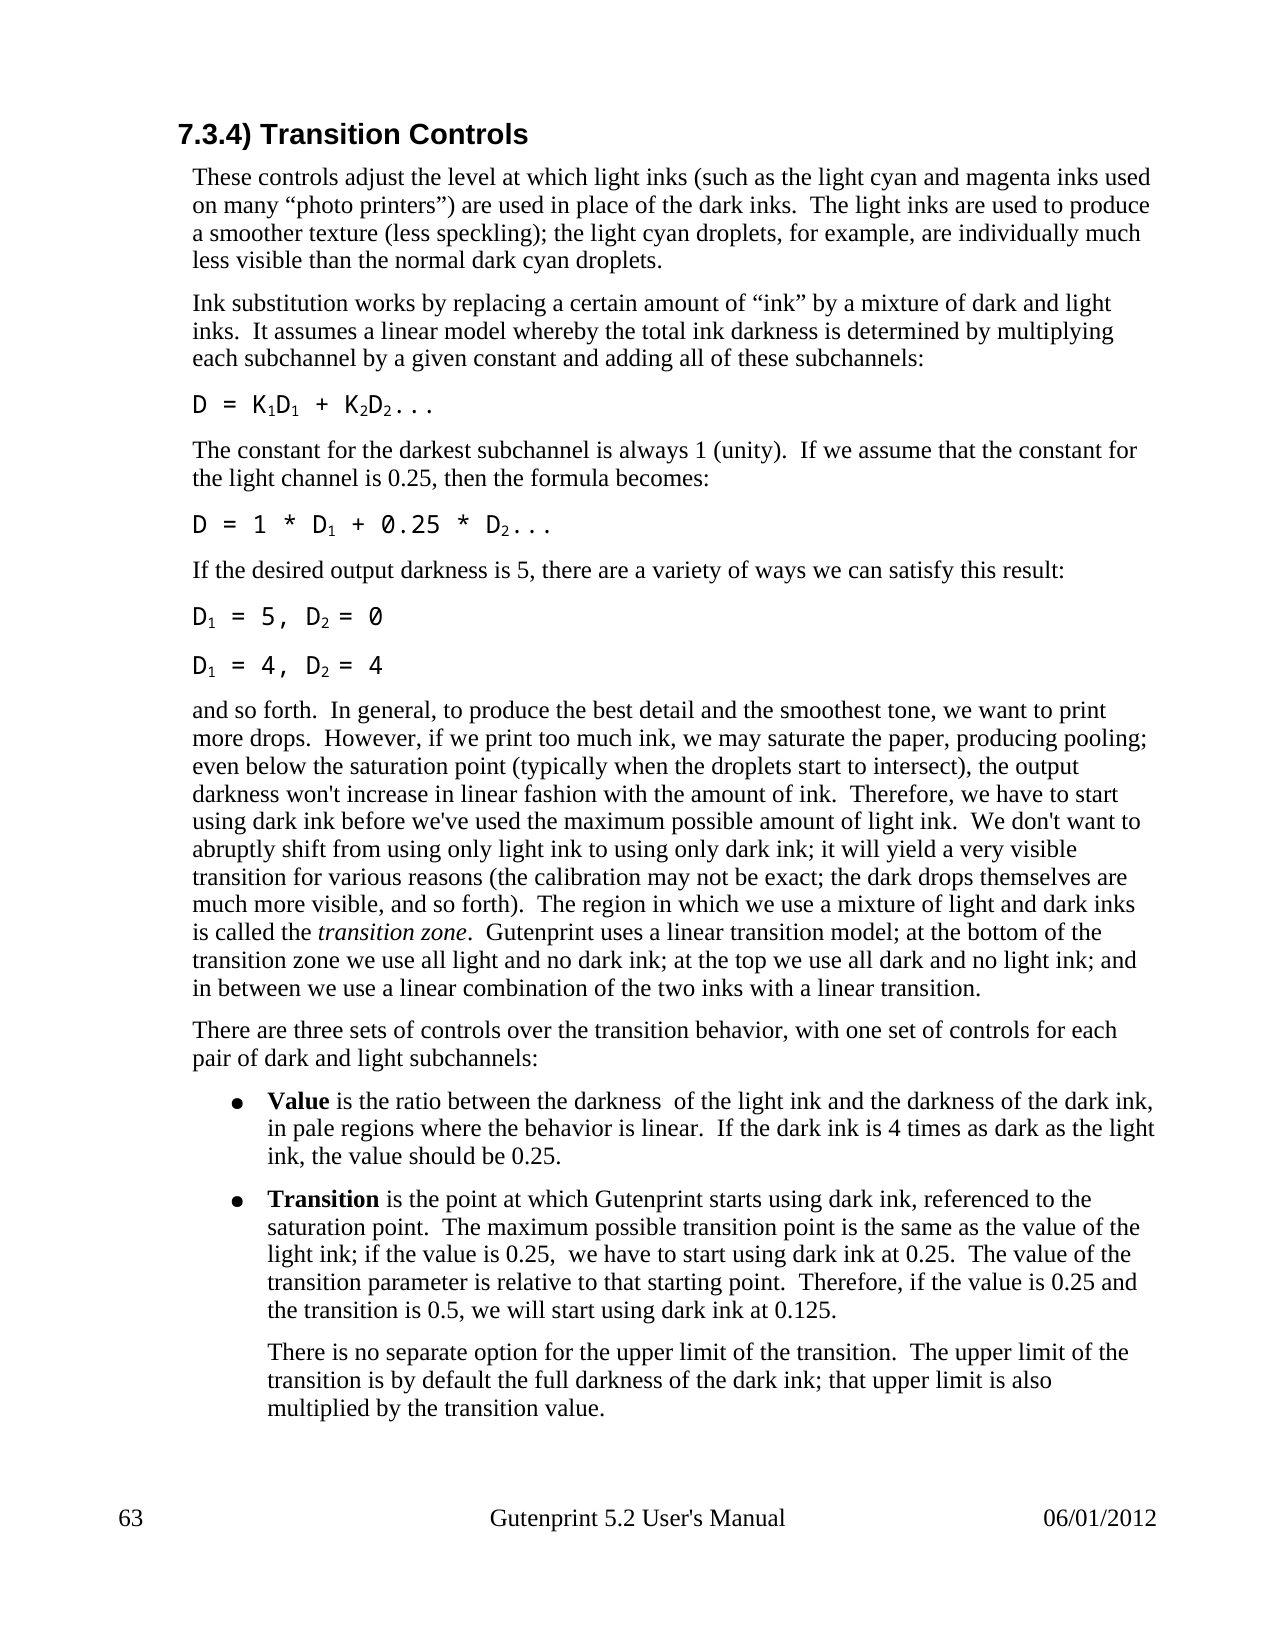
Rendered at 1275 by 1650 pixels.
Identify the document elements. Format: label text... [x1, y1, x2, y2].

text D1 = 4, D2 = 4 [192, 647, 1157, 682]
subtitle Transition Controls [177, 118, 1157, 151]
text D1 = 5, D2 = 0 [192, 598, 1157, 632]
list Transition is the point at which Gutenprint starts using dark ink, referenced to the saturation point. The maximum possible transition point is the same as the value of the light ink; if the value is 0.25, we have to start using dark ink at 0.25. The value of the transition parameter is relative to that starting point. Therefore, if the value is 0.25 and the transition is 0.5, we will start using dark ink at 0.125. [229, 1185, 1157, 1323]
text D = 1 * D1 + 0.25 * D2... [192, 507, 1157, 541]
text The constant for the darkest subchannel is always 1 (unity). If we assume that the constant for the light channel is 0.25, then the formula becomes: [192, 436, 1157, 492]
text There are three sets of controls over the transition behavior, with one set of controls for each pair of dark and light subchannels: [192, 1016, 1157, 1072]
text If the desired output darkness is 5, there are a variety of ways we can satisfy this result: [192, 556, 1157, 583]
text These controls adjust the level at which light inks (such as the light cyan and magenta inks used on many “photo printers”) are used in place of the dark inks. The light inks are used to produce a smoother texture (less speckling); the light cyan droplets, for example, are individually much less visible than the normal dark cyan droplets. [192, 163, 1157, 274]
list There is no separate option for the upper limit of the transition. The upper limit of the transition is by default the full darkness of the dark ink; that upper limit is also multiplied by the transition value. [229, 1338, 1157, 1422]
text D = K1D1 + K2D2... [192, 387, 1157, 421]
text Ink substitution works by replacing a certain amount of “ink” by a mixture of dark and light inks. It assumes a linear model whereby the total ink darkness is determined by multiplying each subchannel by a given constant and adding all of these subchannels: [192, 289, 1157, 372]
text and so forth. In general, to produce the best detail and the smoothest tone, we want to print more drops. However, if we print too much ink, we may saturate the paper, producing pooling; even below the saturation point (typically when the droplets start to intersect), the output darkness won't increase in linear fashion with the amount of ink. Therefore, we have to start using dark ink before we've used the maximum possible amount of light ink. We don't want to abruptly shift from using only light ink to using only dark ink; it will yield a very visible transition for various reasons (the calibration may not be exact; the dark drops themselves are much more visible, and so forth). The region in which we use a mixture of light and dark inks is called the transition zone. Gutenprint uses a linear transition model; at the bottom of the transition zone we use all light and no dark ink; at the top we use all dark and no light ink; and in between we use a linear combination of the two inks with a linear transition. [192, 697, 1157, 1001]
list Value is the ratio between the darkness of the light ink and the darkness of the dark ink, in pale regions where the behavior is linear. If the dark ink is 4 times as dark as the light ink, the value should be 0.25. [229, 1087, 1157, 1170]
